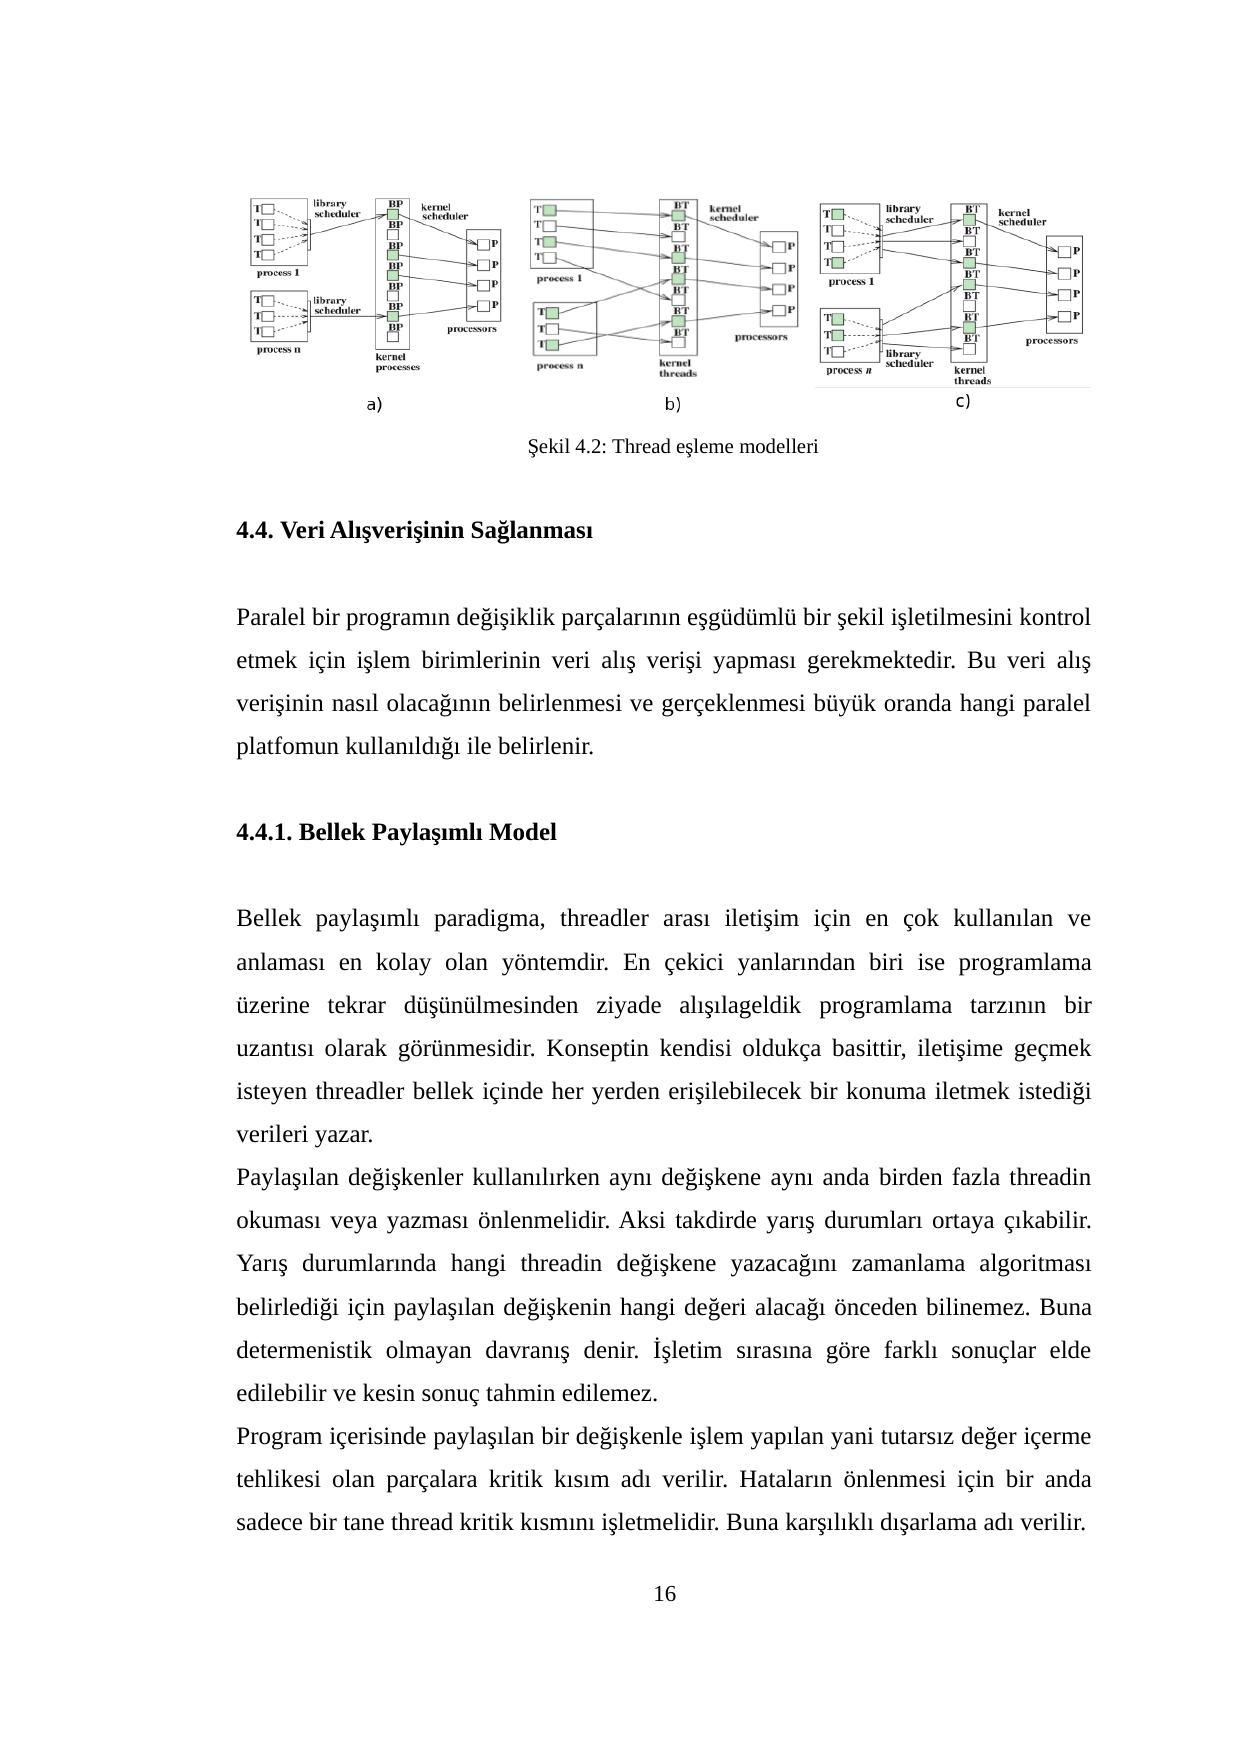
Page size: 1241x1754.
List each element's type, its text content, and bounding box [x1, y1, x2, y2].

text Bellek paylaşımlı paradigma, threadler arası iletişim için en çok kullanılan ve anlaması en kolay olan yöntemdir. En çekici yanlarından biri ise programlama üzerine tekrar düşünülmesinden ziyade alışılageldik programlama tarzının bir uzantısı olarak görünmesidir. Konseptin kendisi oldukça basittir, iletişime geçmek isteyen threadler bellek içinde her yerden erişilebilecek bir konuma iletmek istediği verileri yazar. [236, 903, 1093, 1148]
subtitle Veri Alışverişinin Sağlanması [236, 515, 1093, 544]
text Şekil 4.2: Thread eşleme modelleri [247, 422, 1104, 458]
picture [247, 192, 1104, 422]
subtitle Bellek Paylaşımlı Model [236, 817, 1093, 846]
text Paralel bir programın değişiklik parçalarının eşgüdümlü bir şekil işletilmesini kontrol etmek için işlem birimlerinin veri alış verişi yapması gerekmektedir. Bu veri alış verişinin nasıl olacağının belirlenmesi ve gerçeklenmesi büyük oranda hangi paralel platfomun kullanıldığı ile belirlenir. [236, 602, 1093, 760]
text Paylaşılan değişkenler kullanılırken aynı değişkene aynı anda birden fazla threadin okuması veya yazması önlenmelidir. Aksi takdirde yarış durumları ortaya çıkabilir. Yarış durumlarında hangi threadin değişkene yazacağını zamanlama algoritması belirlediği için paylaşılan değişkenin hangi değeri alacağı önceden bilinemez. Buna determenistik olmayan davranış denir. İşletim sırasına göre farklı sonuçlar elde edilebilir ve kesin sonuç tahmin edilemez. [236, 1162, 1093, 1407]
text Program içerisinde paylaşılan bir değişkenle işlem yapılan yani tutarsız değer içerme tehlikesi olan parçalara kritik kısım adı verilir. Hataların önlenmesi için bir anda sadece bir tane thread kritik kısmını işletmelidir. Buna karşılıklı dışarlama adı verilir. [236, 1421, 1093, 1536]
